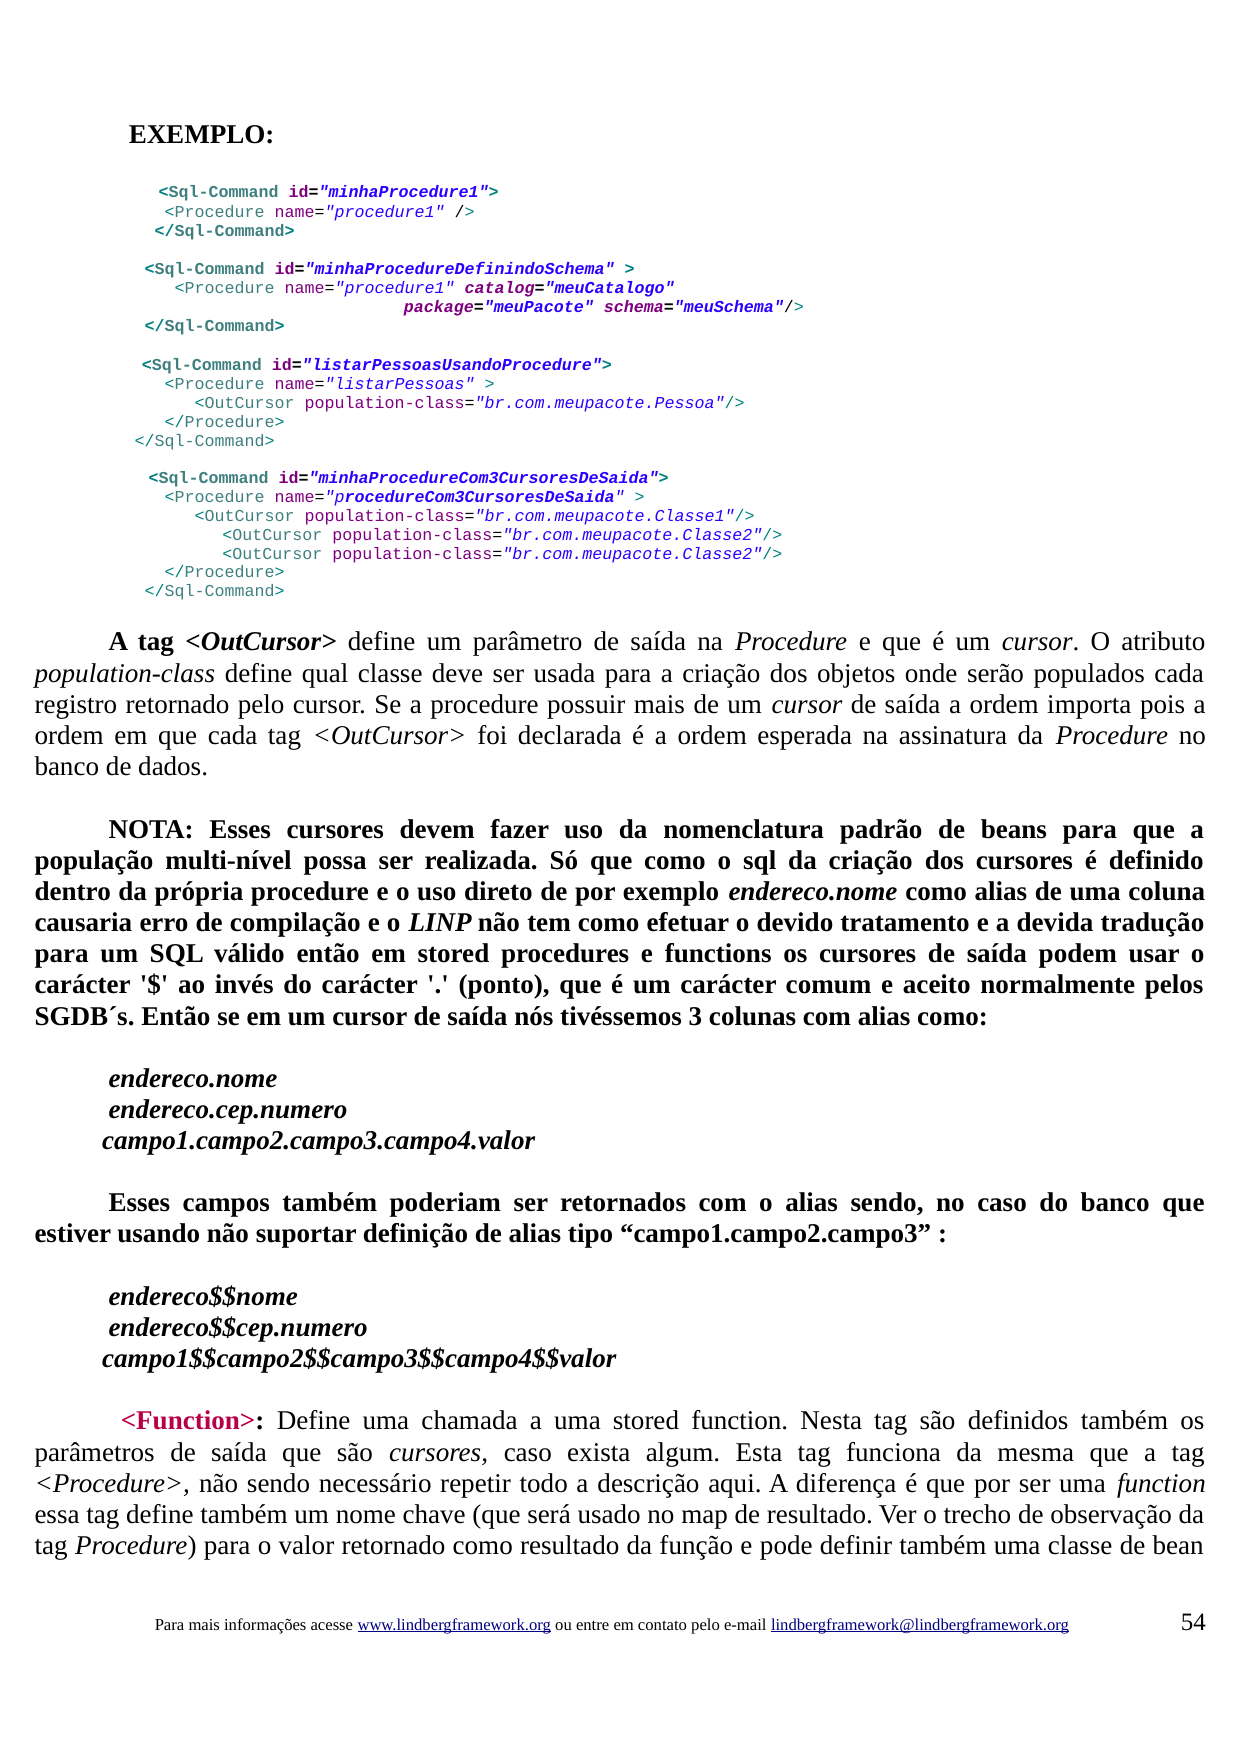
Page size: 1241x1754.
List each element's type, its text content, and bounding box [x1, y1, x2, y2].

text <Procedure name="procedureCom3CursoresDeSaida" > [34, 489, 1206, 507]
text <Sql-Command id="listarPessoasUsandoProcedure"> [34, 355, 1206, 376]
text <OutCursor population-class="br.com.meupacote.Classe1"/> [34, 507, 1206, 526]
text endereco.cep.numero [34, 1093, 1206, 1124]
text </Sql-Command> [34, 432, 1206, 451]
text <Procedure name="listarPessoas" > [34, 376, 1206, 394]
text <OutCursor population-class="br.com.meupacote.Pessoa"/> [34, 394, 1206, 413]
text <Function>: Define uma chamada a uma stored function. Nesta tag são definidos também os parâmetros de saída que são cursores, caso exista algum. Esta tag funciona da mesma que a tag <Procedure>, não sendo necessário repetir todo a descrição aqui. A diferença é que por ser uma function essa tag define também um nome chave (que será usado no map de resultado. Ver o trecho de observação da tag Procedure) para o valor retornado como resultado da função e pode definir também uma classe de bean [34, 1404, 1206, 1560]
text <OutCursor population-class="br.com.meupacote.Classe2"/> [34, 545, 1206, 564]
text A tag <OutCursor> define um parâmetro de saída na Procedure e que é um cursor. O atributo population-class define qual classe deve ser usada para a criação dos objetos onde serão populados cada registro retornado pelo cursor. Se a procedure possuir mais de um cursor de saída a ordem importa pois a ordem em que cada tag <OutCursor> foi declarada é a ordem esperada na assinatura da Procedure no banco de dados. [34, 625, 1206, 782]
text <Procedure name="procedure1" catalog="meuCatalogo" [34, 279, 1206, 298]
text <Sql-Command id="minhaProcedureDefinindoSchema" > [34, 261, 1206, 279]
text <Procedure name="procedure1" /> [34, 204, 1206, 223]
text campo1$$campo2$$campo3$$campo4$$valor [34, 1342, 1206, 1373]
text endereco$$cep.numero [34, 1311, 1206, 1342]
text NOTA: Esses cursores devem fazer uso da nomenclatura padrão de beans para que a população multi-nível possa ser realizada. Só que como o sql da criação dos cursores é definido dentro da própria procedure e o uso direto de por exemplo endereco.nome como alias de uma coluna causaria erro de compilação e o LINP não tem como efetuar o devido tratamento e a devida tradução para um SQL válido então em stored procedures e functions os cursores de saída podem usar o carácter '$' ao invés do carácter '.' (ponto), que é um carácter comum e aceito normalmente pelos SGDB´s. Então se em um cursor de saída nós tivéssemos 3 colunas com alias como: [34, 813, 1206, 1031]
text </Procedure> [34, 564, 1206, 583]
text <OutCursor population-class="br.com.meupacote.Classe2"/> [34, 526, 1206, 545]
text endereco$$nome [34, 1280, 1206, 1311]
text <Sql-Command id="minhaProcedure1"> [34, 180, 1206, 204]
text campo1.campo2.campo3.campo4.valor [34, 1124, 1206, 1155]
text </Sql-Command> [34, 583, 1206, 602]
text endereco.nome [34, 1062, 1206, 1093]
text </Sql-Command> [34, 317, 1206, 336]
text Esses campos também poderiam ser retornados com o alias sendo, no caso do banco que estiver usando não suportar definição de alias tipo “campo1.campo2.campo3” : [34, 1186, 1206, 1249]
text package="meuPacote" schema="meuSchema"/> [34, 298, 1206, 317]
text </Sql-Command> [34, 223, 1206, 242]
text <Sql-Command id="minhaProcedureCom3CursoresDeSaida"> [34, 470, 1206, 489]
text </Procedure> [34, 413, 1206, 432]
text EXEMPLO: [34, 118, 1206, 149]
